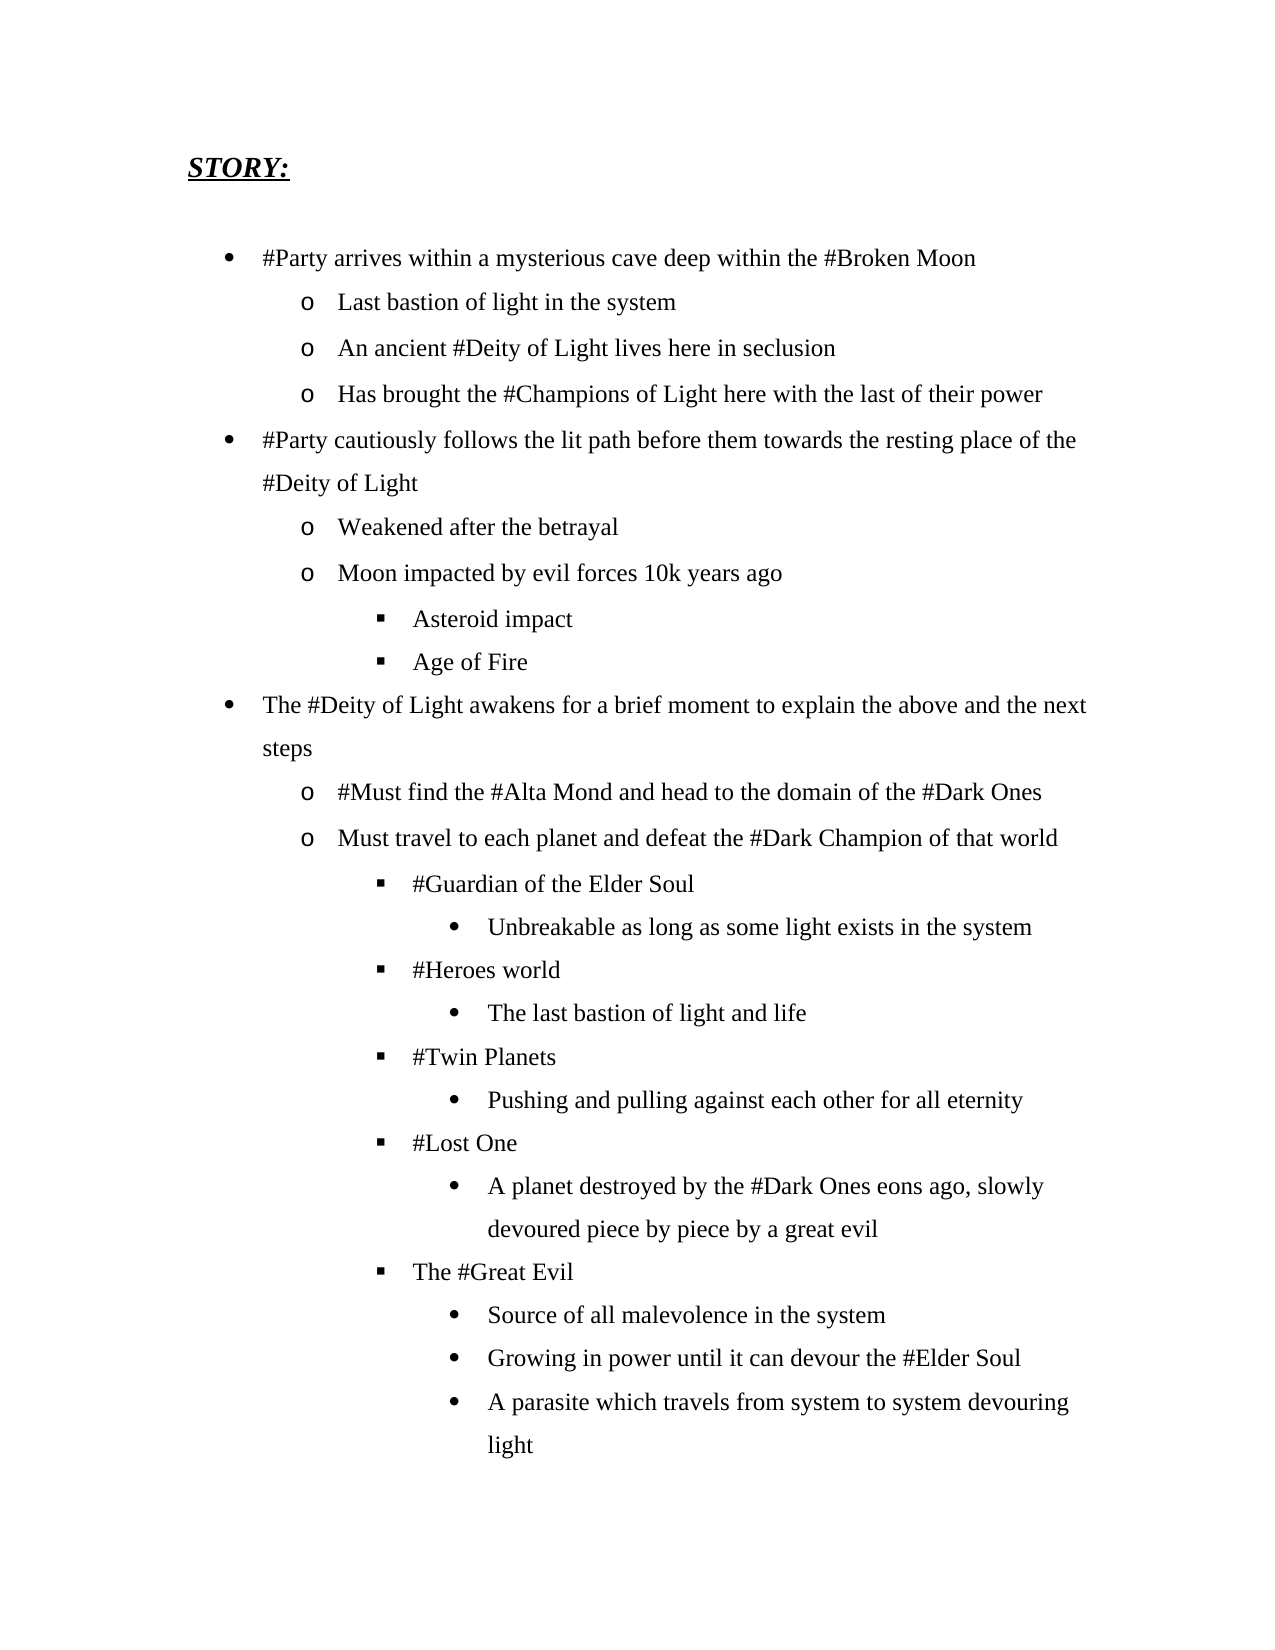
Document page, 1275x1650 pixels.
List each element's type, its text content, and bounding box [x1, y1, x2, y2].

list A planet destroyed by the #Dark Ones eons ago, slowly devoured piece by piece by a great evil [450, 1171, 1087, 1243]
list #Party arrives within a mysterious cave deep within the #Broken Moon [225, 243, 1087, 272]
list #Must find the #Alta Mond and head to the domain of the #Dark Ones [300, 777, 1087, 807]
text STORY: [187, 150, 1087, 183]
list The #Deity of Light awakens for a brief moment to explain the above and the next steps [225, 690, 1087, 762]
list The last bastion of light and life [450, 998, 1087, 1027]
list Age of Fire [375, 647, 1087, 676]
list A parasite which travels from system to system devouring light [450, 1387, 1087, 1458]
list Has brought the #Champions of Light here with the last of their power [300, 379, 1087, 410]
list Source of all malevolence in the system [450, 1300, 1087, 1329]
list #Guardian of the Elder Soul [375, 869, 1087, 898]
list #Twin Planets [375, 1042, 1087, 1070]
list Weakened after the betrayal [300, 512, 1087, 542]
list Growing in power until it can devour the #Elder Soul [450, 1343, 1087, 1372]
list #Heroes world [375, 955, 1087, 984]
list #Lost One [375, 1128, 1087, 1157]
list An ancient #Deity of Light lives here in seclusion [300, 333, 1087, 364]
list The #Great Evil [375, 1257, 1087, 1286]
list Asteroid impact [375, 604, 1087, 633]
list Last bastion of light in the system [300, 287, 1087, 317]
list Unbreakable as long as some light exists in the system [450, 912, 1087, 941]
list Must travel to each planet and defeat the #Dark Champion of that world [300, 823, 1087, 854]
list Pushing and pulling against each other for all eternity [450, 1085, 1087, 1113]
list #Party cautiously follows the lit path before them towards the resting place of the #Deity of Light [225, 425, 1087, 497]
list Moon impacted by evil forces 10k years ago [300, 558, 1087, 589]
